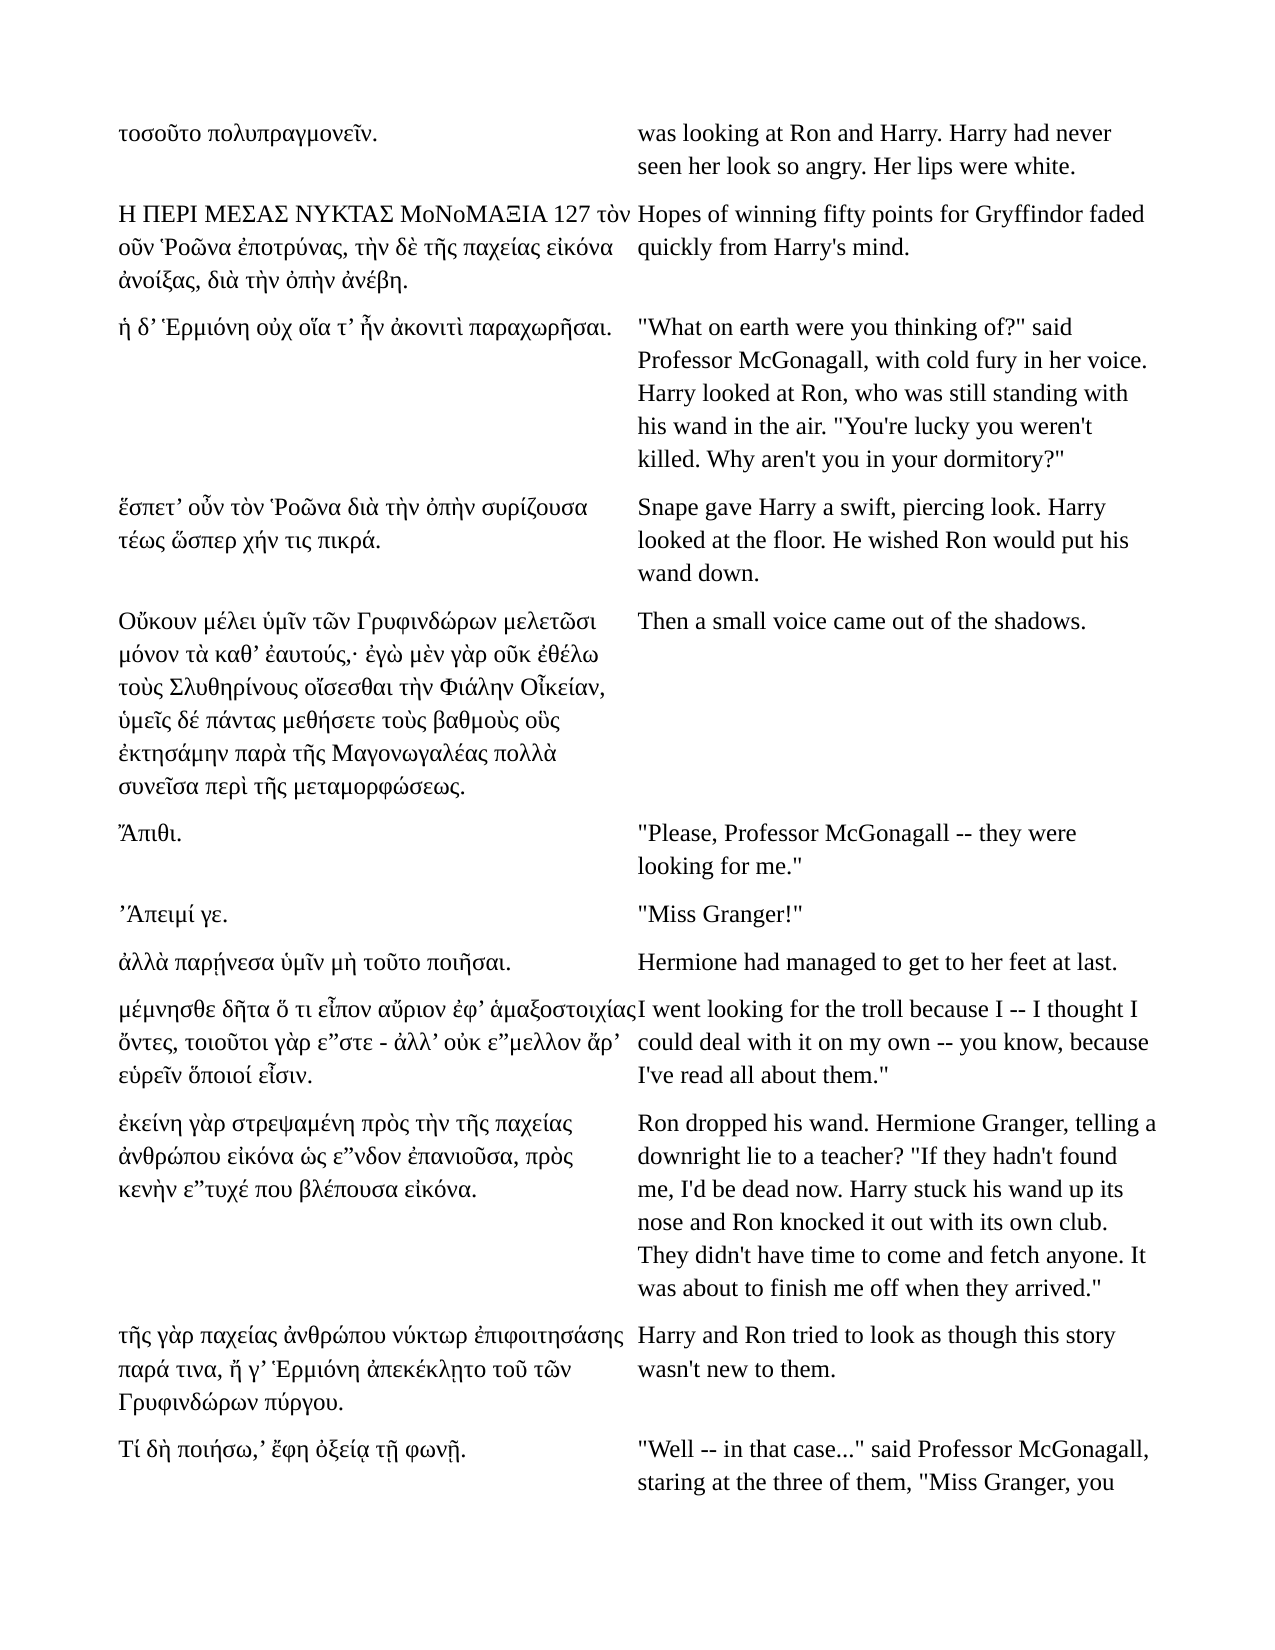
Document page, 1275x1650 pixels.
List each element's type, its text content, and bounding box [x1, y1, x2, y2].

table_cell Ἄπιθι. [118, 819, 637, 899]
table_cell ἀλλὰ παρῄνεσα ὑμῖν μὴ τοῦτο ποιῆσαι. [118, 947, 637, 994]
table_cell I went looking for the troll because I -- I thought I could deal with it on my own -- you know, because I've read all about them." [638, 994, 1157, 1108]
table_cell Η ΠΕΡΙ ΜΕΣΑΣ ΝΥΚΤΑΣ ΜοΝοΜΑΞΙΑ 127 τὸν οῦν Ῥοῶνα ἐποτρύνας, τὴν δὲ τῆς παχείας εἰκόνα ἀνοίξας, διὰ τὴν ὀπὴν ἀνέβη. [118, 199, 637, 312]
table_cell Τί δὴ ποιήσω,’ ἔφη ὀξείᾳ τῇ φωνῇ. [118, 1434, 637, 1496]
table_cell τῆς γὰρ παχείας ἀνθρώπου νύκτωρ ἐπιφοιτησάσης παρά τινα, ἤ γ’ Ἑρμιόνη ἀπεκέκλῃτο τοῦ τῶν Γρυφινδώρων πύργου. [118, 1321, 637, 1434]
table_cell μέμνησθε δῆτα ὅ τι εἶπον αὔριον ἐφ’ ἁμαξοστοιχίας ὄντες, τοιοῦτοι γὰρ ε”στε - ἀλλ’ οὐκ ε”μελλον ἄρ’ εὑρεῖν ὅποιοί εἶσιν. [118, 994, 637, 1108]
table_cell Snape gave Harry a swift, piercing look. Harry looked at the floor. He wished Ron would put his wand down. [638, 492, 1157, 606]
table_cell Ron dropped his wand. Hermione Granger, telling a downright lie to a teacher? "If they hadn't found me, I'd be dead now. Harry stuck his wand up its nose and Ron knocked it out with its own club. They didn't have time to come and fetch anyone. It was about to finish me off when they arrived." [638, 1108, 1157, 1321]
table_cell Hopes of winning fifty points for Gryffindor faded quickly from Harry's mind. [638, 199, 1157, 312]
table_cell Οὔκουν μέλει ὑμῖν τῶν Γρυφινδώρων μελετῶσι μόνον τὰ καθ’ ἐαυτούς,· ἐγὼ μὲν γὰρ οῦκ ἐθέλω τοὺς Σλυθηρίνους οἴσεσθαι τὴν Φιάλην Οἶκείαν, ὑμεῖς δέ πάντας μεθήσετε τοὺς βαθμοὺς οὓς ἐκτησάμην παρὰ τῆς Μαγονωγαλέας πολλὰ συνεῖσα περὶ τῆς μεταμορφώσεως. [118, 606, 637, 818]
table_cell ἕσπετ’ οὖν τὸν Ῥοῶνα διὰ τὴν ὀπὴν συρίζουσα τέως ὥσπερ χήν τις πικρά. [118, 492, 637, 606]
table_cell was looking at Ron and Harry. Harry had never seen her look so angry. Her lips were white. [638, 118, 1157, 199]
table_cell ’Άπειμί γε. [118, 899, 637, 947]
table_cell "Please, Professor McGonagall -- they were looking for me." [638, 819, 1157, 899]
table_cell "Well -- in that case..." said Professor McGonagall, staring at the three of them, "Miss Granger, you [638, 1434, 1157, 1496]
table_cell "Miss Granger!" [638, 899, 1157, 947]
table_cell Then a small voice came out of the shadows. [638, 606, 1157, 818]
table_cell ἐκείνη γὰρ στρεψαμένη πρὸς τὴν τῆς παχείας ἀνθρώπου εἰκόνα ὡς ε”νδον ἐπανιοῦσα, πρὸς κενὴν ε”τυχέ που βλέπουσα εἰκόνα. [118, 1108, 637, 1321]
table_cell Hermione had managed to get to her feet at last. [638, 947, 1157, 994]
table_cell τοσοῦτο πολυπραγμονεῖν. [118, 118, 637, 199]
table_cell Harry and Ron tried to look as though this story wasn't new to them. [638, 1321, 1157, 1434]
table_cell "What on earth were you thinking of?" said Professor McGonagall, with cold fury in her voice. Harry looked at Ron, who was still standing with his wand in the air. "You're lucky you weren't killed. Why aren't you in your dormitory?" [638, 313, 1157, 492]
table_cell ἡ δ’ Ἑρμιόνη οὐχ οἵα τ’ ἦν ἀκονιτὶ παραχωρῆσαι. [118, 313, 637, 492]
